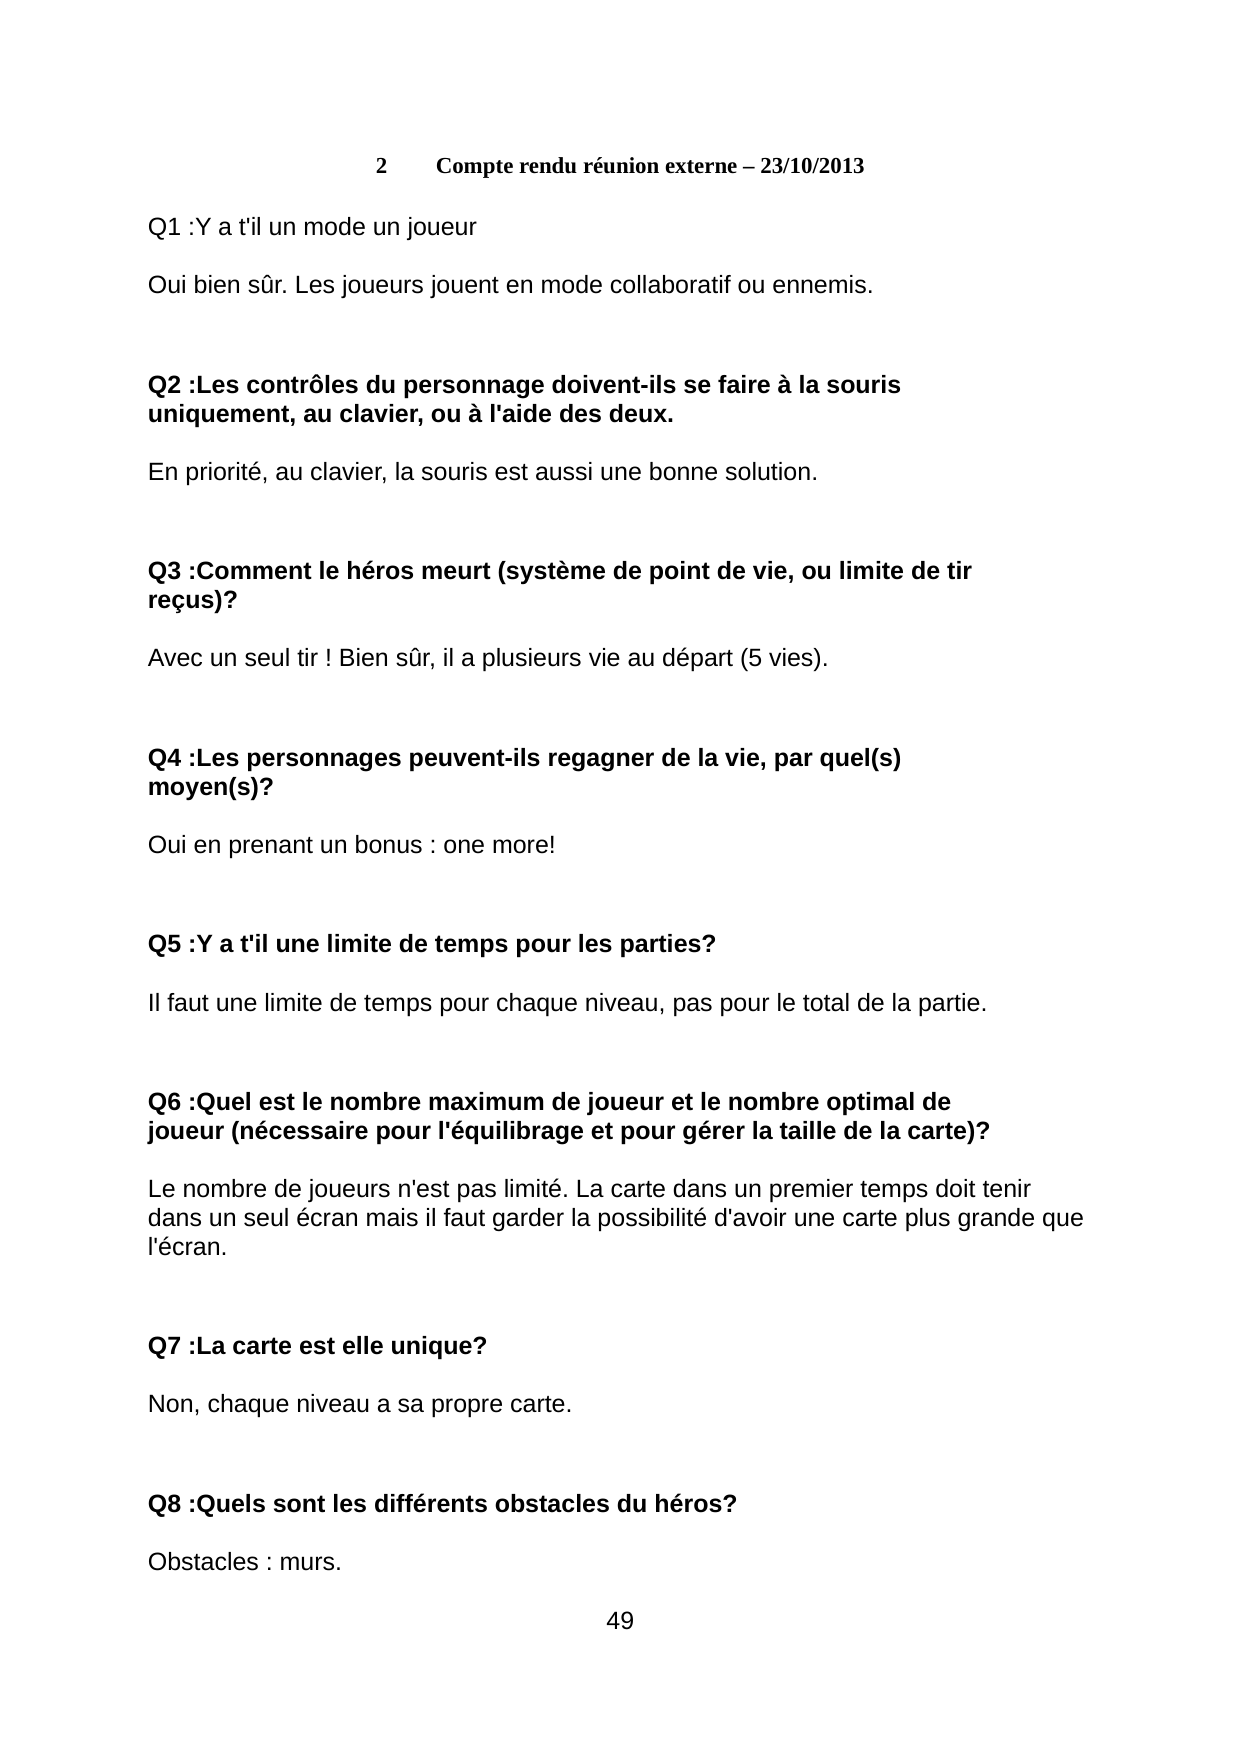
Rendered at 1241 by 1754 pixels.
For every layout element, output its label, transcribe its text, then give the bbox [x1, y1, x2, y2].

text Non, chaque niveau a sa propre carte. [148, 1389, 1093, 1418]
text Q5 :Y a t'il une limite de temps pour les parties? [148, 929, 1033, 958]
text Q2 :Les contrôles du personnage doivent-ils se faire à la souris uniquement, au clavier, ou à l'aide des deux. [148, 370, 1033, 427]
text Q1 :Y a t'il un mode un joueur [148, 212, 1033, 241]
text Il faut une limite de temps pour chaque niveau, pas pour le total de la partie. [148, 987, 1093, 1016]
text Le nombre de joueurs n'est pas limité. La carte dans un premier temps doit tenir dans un seul écran mais il faut garder la possibilité d'avoir une carte plus grande que l'écran. [148, 1174, 1093, 1260]
text Q7 :La carte est elle unique? [148, 1331, 1033, 1360]
text Q8 :Quels sont les différents obstacles du héros? [148, 1489, 1033, 1517]
subtitle Compte rendu réunion externe – 23/10/2013 [148, 152, 1093, 178]
text En priorité, au clavier, la souris est aussi une bonne solution. [148, 457, 1093, 486]
text Q6 :Quel est le nombre maximum de joueur et le nombre optimal de joueur (nécessaire pour l'équilibrage et pour gérer la taille de la carte)? [148, 1087, 1033, 1144]
text Avec un seul tir ! Bien sûr, il a plusieurs vie au départ (5 vies). [148, 643, 1093, 672]
text Oui bien sûr. Les joueurs jouent en mode collaboratif ou ennemis. [148, 270, 1093, 299]
text Q3 :Comment le héros meurt (système de point de vie, ou limite de tir reçus)? [148, 556, 1033, 614]
text Oui en prenant un bonus : one more! [148, 830, 1093, 858]
text Obstacles : murs. [148, 1547, 1093, 1576]
text Q4 :Les personnages peuvent-ils regagner de la vie, par quel(s) moyen(s)? [148, 743, 1033, 800]
